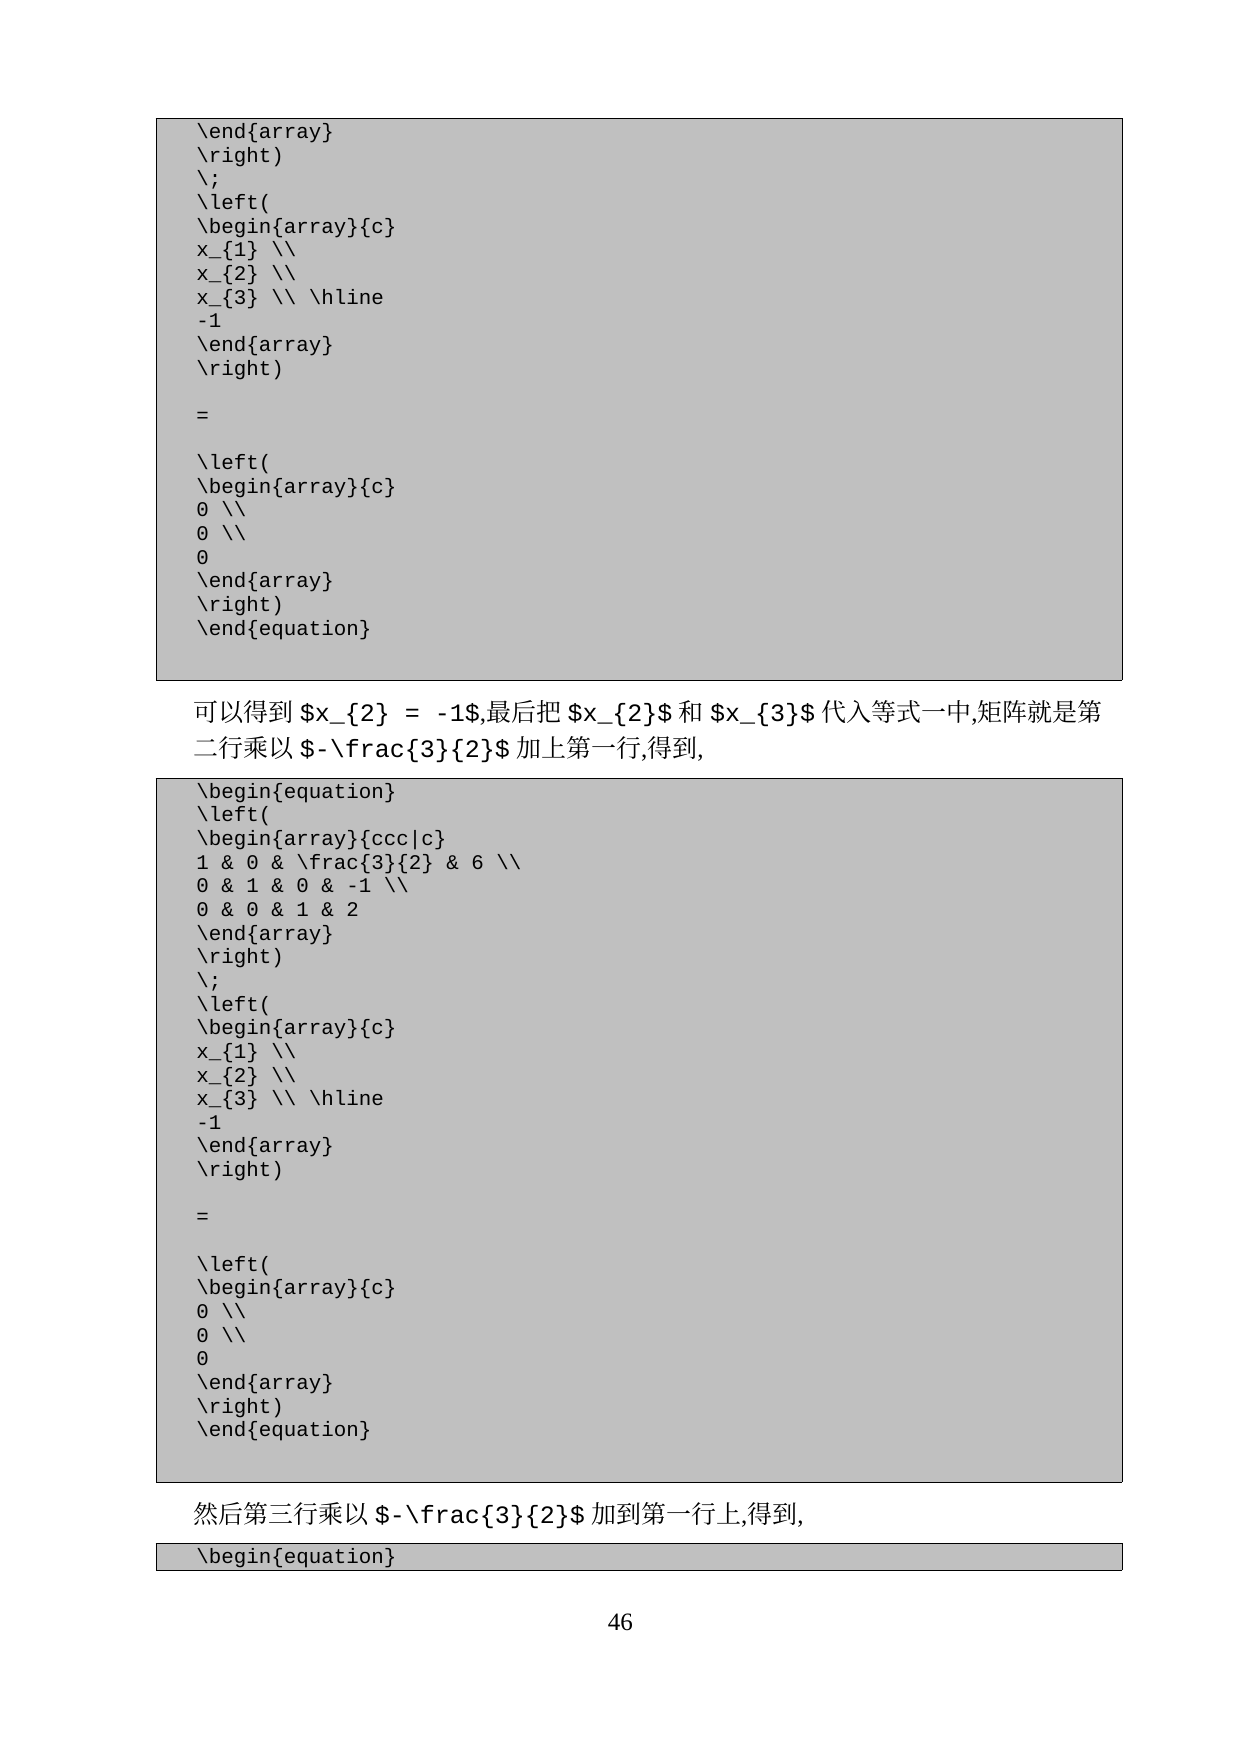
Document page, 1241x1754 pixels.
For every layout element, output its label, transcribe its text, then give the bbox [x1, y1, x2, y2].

list 0 \\ [157, 496, 1122, 520]
list \end{equation} [157, 615, 1122, 641]
list \end{array} [157, 331, 1122, 354]
list x_{3} \\ \hline [157, 284, 1122, 307]
list -1 [157, 307, 1122, 331]
list \begin{array}{c} [157, 1014, 1122, 1038]
list \right) [157, 1393, 1122, 1416]
list 0 [157, 1345, 1122, 1369]
list \right) [157, 943, 1122, 967]
list = [157, 1203, 1122, 1227]
list -1 [157, 1109, 1122, 1132]
list \left( [157, 801, 1122, 825]
list \; [157, 165, 1122, 189]
list \begin{equation} [157, 779, 1122, 801]
list \end{array} [157, 1369, 1122, 1393]
list x_{1} \\ [157, 236, 1122, 260]
list \right) [157, 591, 1122, 615]
list x_{3} \\ \hline [157, 1085, 1122, 1109]
list \end{array} [157, 119, 1122, 142]
list 0 \\ [157, 520, 1122, 544]
list 1 & 0 & \frac{3}{2} & 6 \\ [157, 849, 1122, 872]
list \left( [157, 1251, 1122, 1274]
list \begin{array}{c} [157, 1274, 1122, 1298]
list 然后第三行乘以 $-\frac{3}{2}$ 加到第一行上,得到, [156, 1494, 1122, 1531]
list \end{array} [157, 567, 1122, 591]
list x_{2} \\ [157, 1062, 1122, 1085]
list \begin{array}{c} [157, 473, 1122, 496]
list = [157, 402, 1122, 426]
list 0 & 0 & 1 & 2 [157, 896, 1122, 920]
list \begin{equation} [157, 1544, 1122, 1570]
list 0 [157, 544, 1122, 567]
list \begin{array}{ccc|c} [157, 825, 1122, 849]
list \left( [157, 449, 1122, 473]
list \left( [157, 991, 1122, 1014]
list \begin{array}{c} [157, 213, 1122, 236]
list \left( [157, 189, 1122, 213]
list \end{array} [157, 920, 1122, 943]
list 0 \\ [157, 1322, 1122, 1345]
list \right) [157, 142, 1122, 165]
list \right) [157, 354, 1122, 378]
list 0 & 1 & 0 & -1 \\ [157, 872, 1122, 896]
list 可以得到 $x_{2} = -1$,最后把 $x_{2}$ 和 $x_{3}$ 代入等式一中,矩阵就是第二行乘以 $-\frac{3}{2}$ 加上第一行,得到, [156, 693, 1122, 765]
list \; [157, 967, 1122, 991]
list \right) [157, 1156, 1122, 1180]
list 0 \\ [157, 1298, 1122, 1322]
list \end{equation} [157, 1416, 1122, 1443]
list x_{1} \\ [157, 1038, 1122, 1062]
list x_{2} \\ [157, 260, 1122, 284]
list \end{array} [157, 1132, 1122, 1156]
